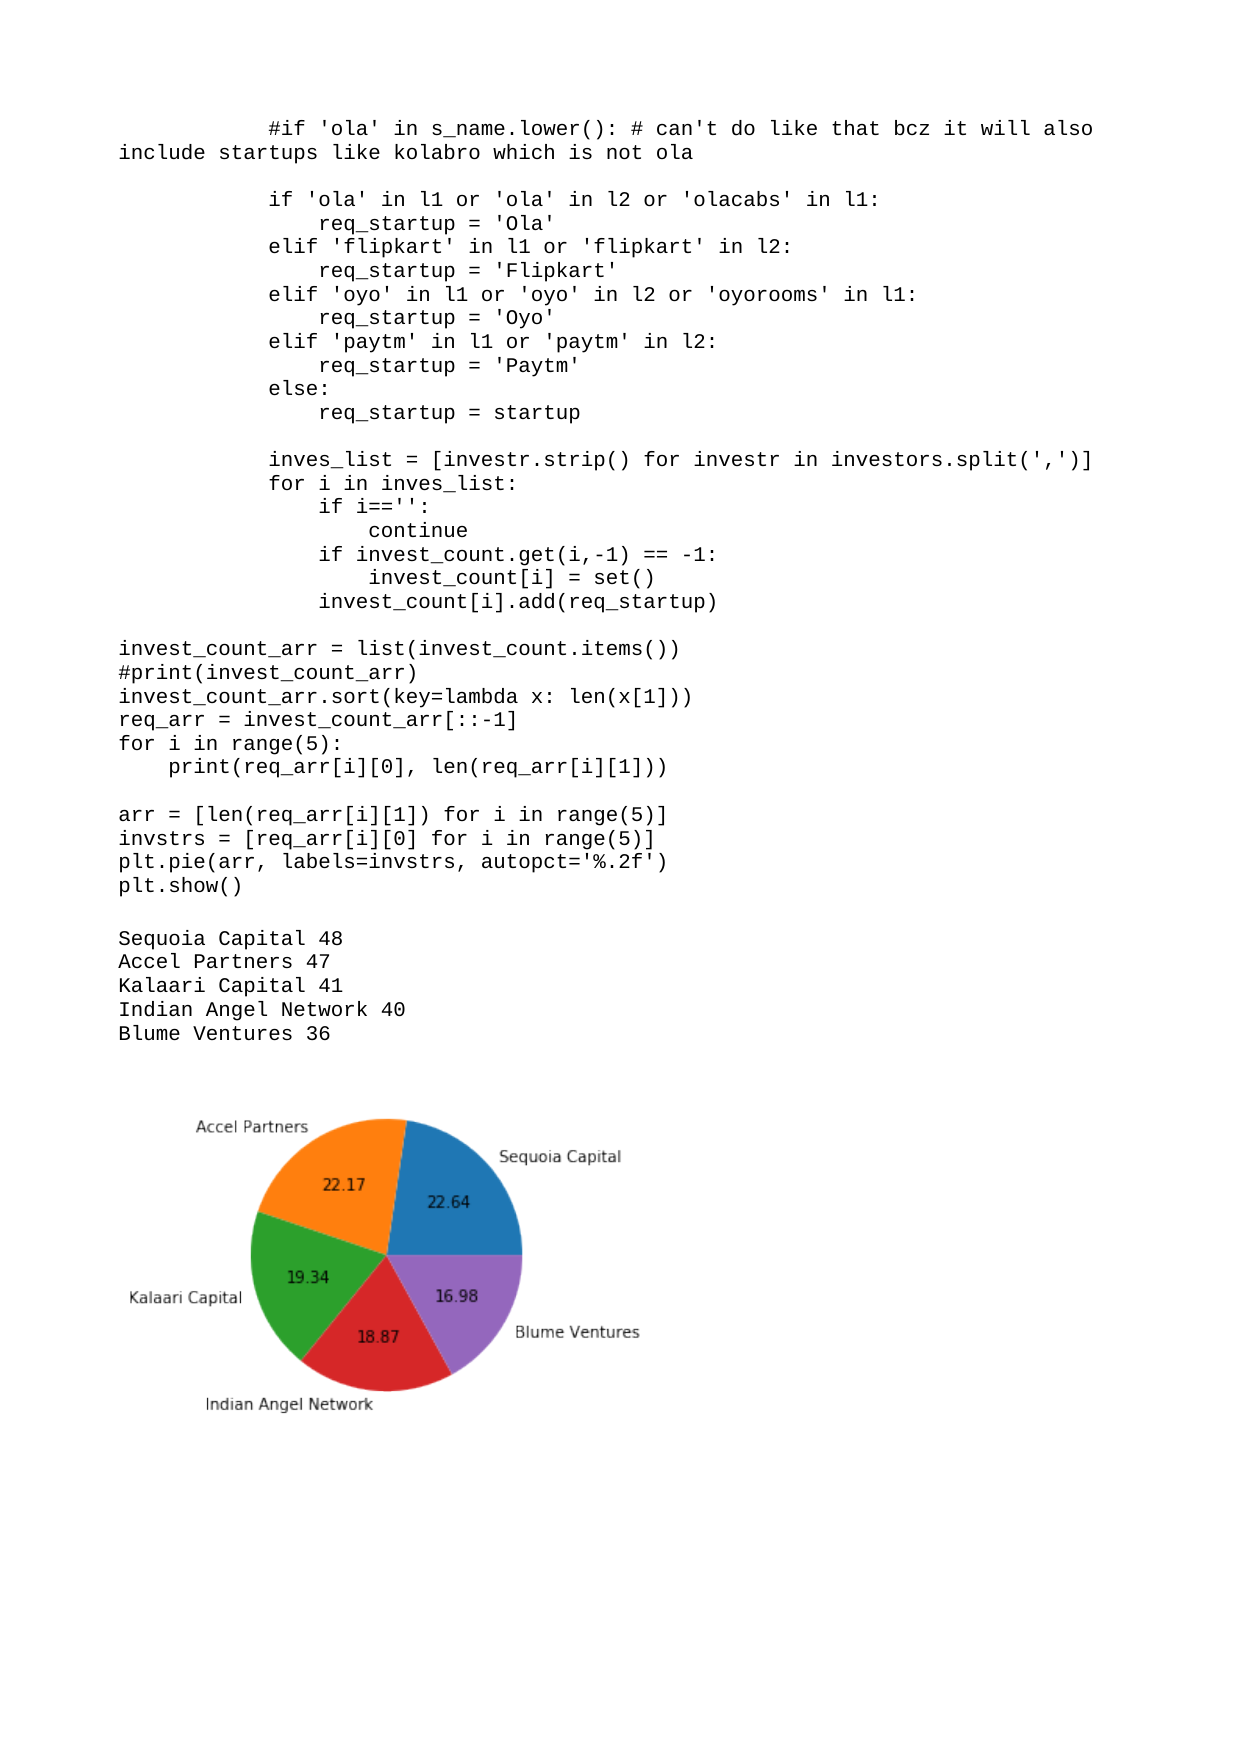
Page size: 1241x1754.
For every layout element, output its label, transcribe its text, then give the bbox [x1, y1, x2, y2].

text plt.show() [118, 875, 1122, 898]
text inves_list = [investr.strip() for investr in investors.split(',')] [118, 449, 1122, 473]
text elif 'flipkart' in l1 or 'flipkart' in l2: [118, 236, 1122, 260]
text if invest_count.get(i,-1) == -1: [118, 544, 1122, 567]
text invstrs = [req_arr[i][0] for i in range(5)] [118, 827, 1122, 851]
text print(req_arr[i][0], len(req_arr[i][1])) [118, 757, 1122, 780]
text if i=='': [118, 496, 1122, 520]
text else: [118, 378, 1122, 402]
text invest_count[i].add(req_startup) [118, 591, 1122, 615]
text arr = [len(req_arr[i][1]) for i in range(5)] [118, 804, 1122, 827]
text invest_count_arr = list(invest_count.items()) [118, 638, 1122, 662]
text req_arr = invest_count_arr[::-1] [118, 709, 1122, 733]
text for i in inves_list: [118, 473, 1122, 496]
text req_startup = 'Oyo' [118, 307, 1122, 331]
text #if 'ola' in s_name.lower(): # can't do like that bcz it will also include startups like kolabro which is not ola [118, 118, 1122, 165]
text invest_count_arr.sort(key=lambda x: len(x[1])) [118, 686, 1122, 709]
text for i in range(5): [118, 733, 1122, 757]
text plt.pie(arr, labels=invstrs, autopct='%.2f') [118, 851, 1122, 875]
text req_startup = 'Ola' [118, 213, 1122, 236]
text elif 'oyo' in l1 or 'oyo' in l2 or 'oyorooms' in l1: [118, 284, 1122, 307]
text #print(invest_count_arr) [118, 662, 1122, 686]
text req_startup = startup [118, 402, 1122, 426]
text Indian Angel Network 40 [118, 999, 1122, 1022]
text Blume Ventures 36 [118, 1022, 1122, 1046]
picture [118, 1075, 651, 1437]
text continue [118, 520, 1122, 544]
text Sequoia Capital 48 [118, 928, 1122, 952]
text Kalaari Capital 41 [118, 975, 1122, 999]
text elif 'paytm' in l1 or 'paytm' in l2: [118, 331, 1122, 354]
text Accel Partners 47 [118, 952, 1122, 975]
text invest_count[i] = set() [118, 567, 1122, 591]
text if 'ola' in l1 or 'ola' in l2 or 'olacabs' in l1: [118, 189, 1122, 213]
text req_startup = 'Flipkart' [118, 260, 1122, 284]
text req_startup = 'Paytm' [118, 354, 1122, 378]
